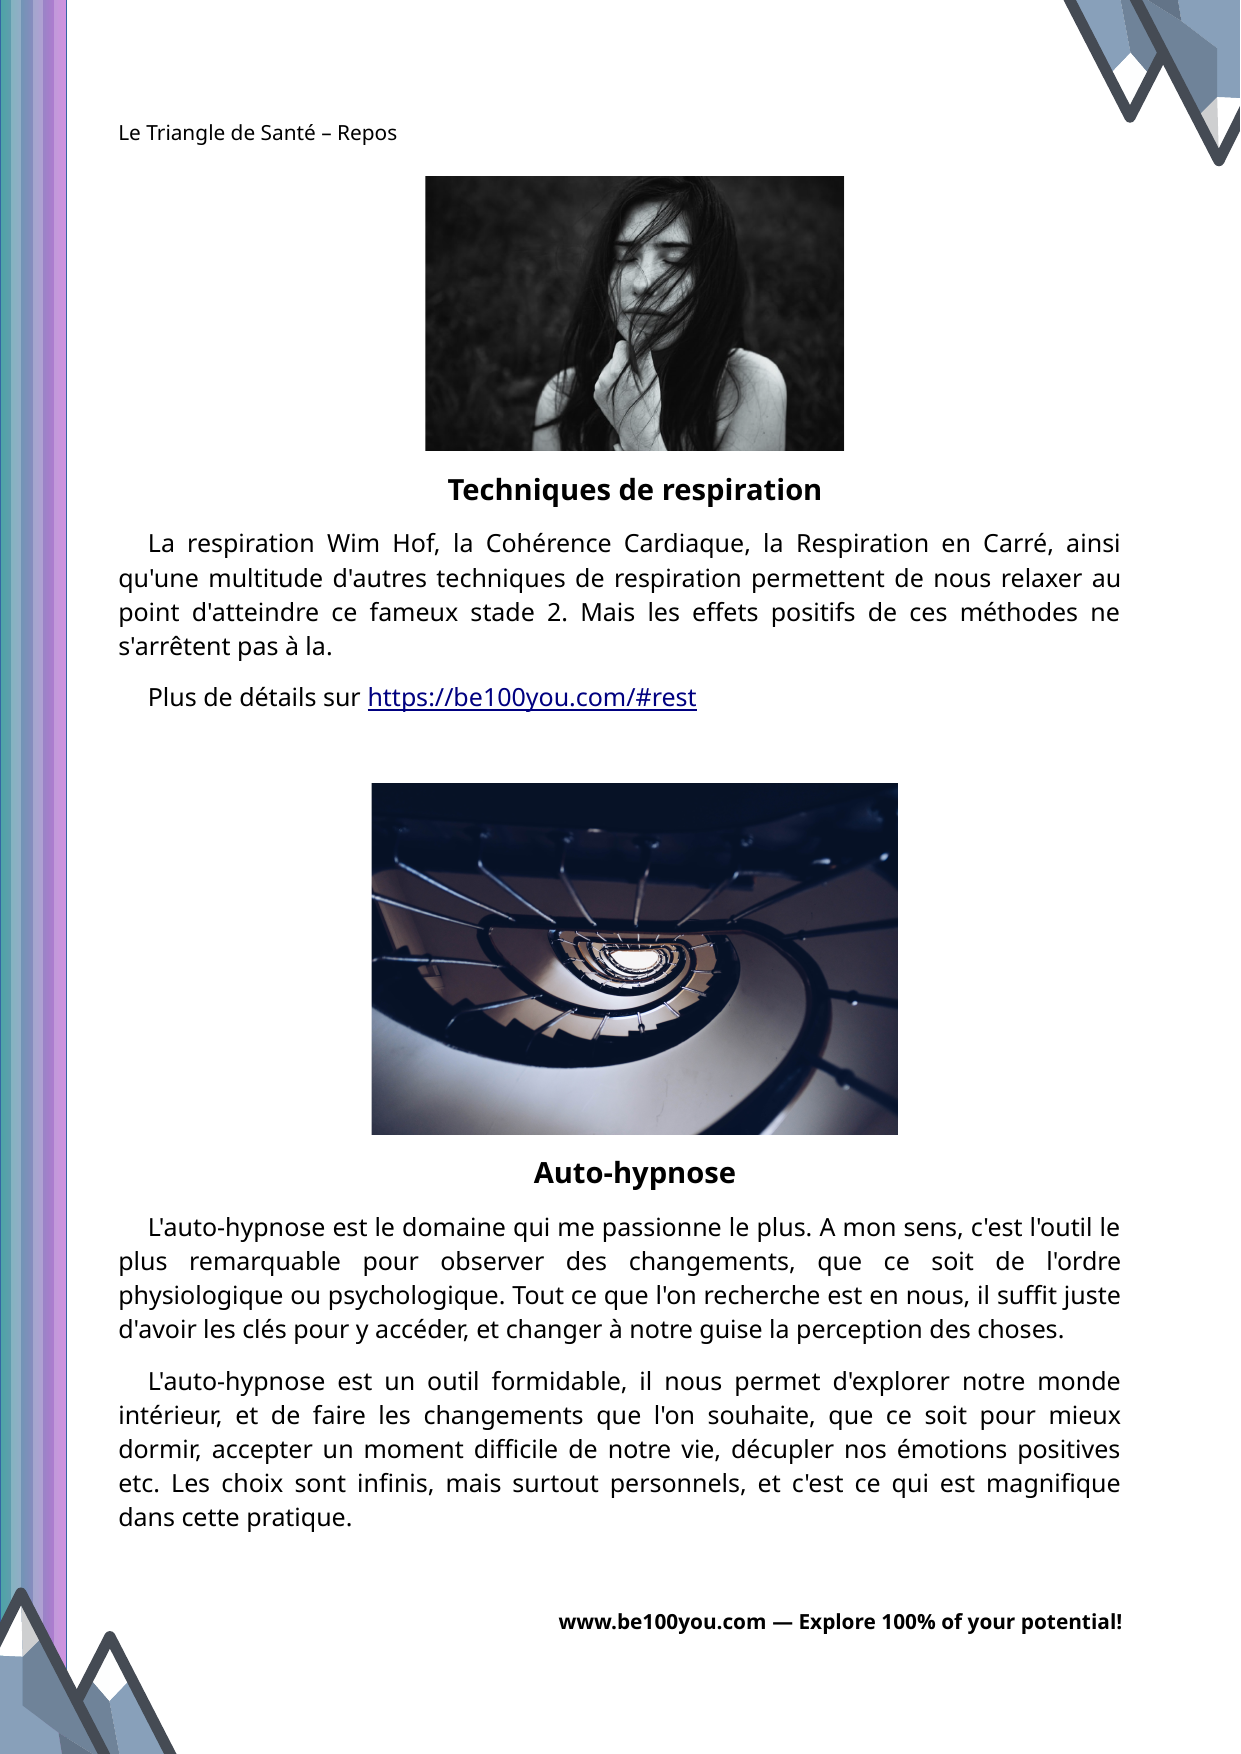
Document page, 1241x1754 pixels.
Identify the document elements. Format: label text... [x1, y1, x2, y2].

text L'auto-hypnose est le domaine qui me passionne le plus. A mon sens, c'est l'outil le plus remarquable pour observer des changements, que ce soit de l'ordre physiologique ou psychologique. Tout ce que l'on recherche est en nous, il suffit juste d'avoir les clés pour y accéder, et changer à notre guise la perception des choses. [118, 1210, 1122, 1346]
picture [425, 176, 845, 451]
text Plus de détails sur https://be100you.com/#rest [118, 680, 1122, 714]
text Techniques de respiration [118, 469, 1122, 508]
text La respiration Wim Hof, la Cohérence Cardiaque, la Respiration en Carré, ainsi qu'une multitude d'autres techniques de respiration permettent de nous relaxer au point d'atteindre ce fameux stade 2. Mais les effets positifs de ces méthodes ne s'arrêtent pas à la. [118, 526, 1122, 662]
picture [371, 783, 898, 1135]
text Auto-hypnose [118, 1152, 1122, 1192]
text L'auto-hypnose est un outil formidable, il nous permet d'explorer notre monde intérieur, et de faire les changements que l'on souhaite, que ce soit pour mieux dormir, accepter un moment difficile de notre vie, décupler nos émotions positives etc. Les choix sont infinis, mais surtout personnels, et c'est ce qui est magnifique dans cette pratique. [118, 1364, 1122, 1534]
